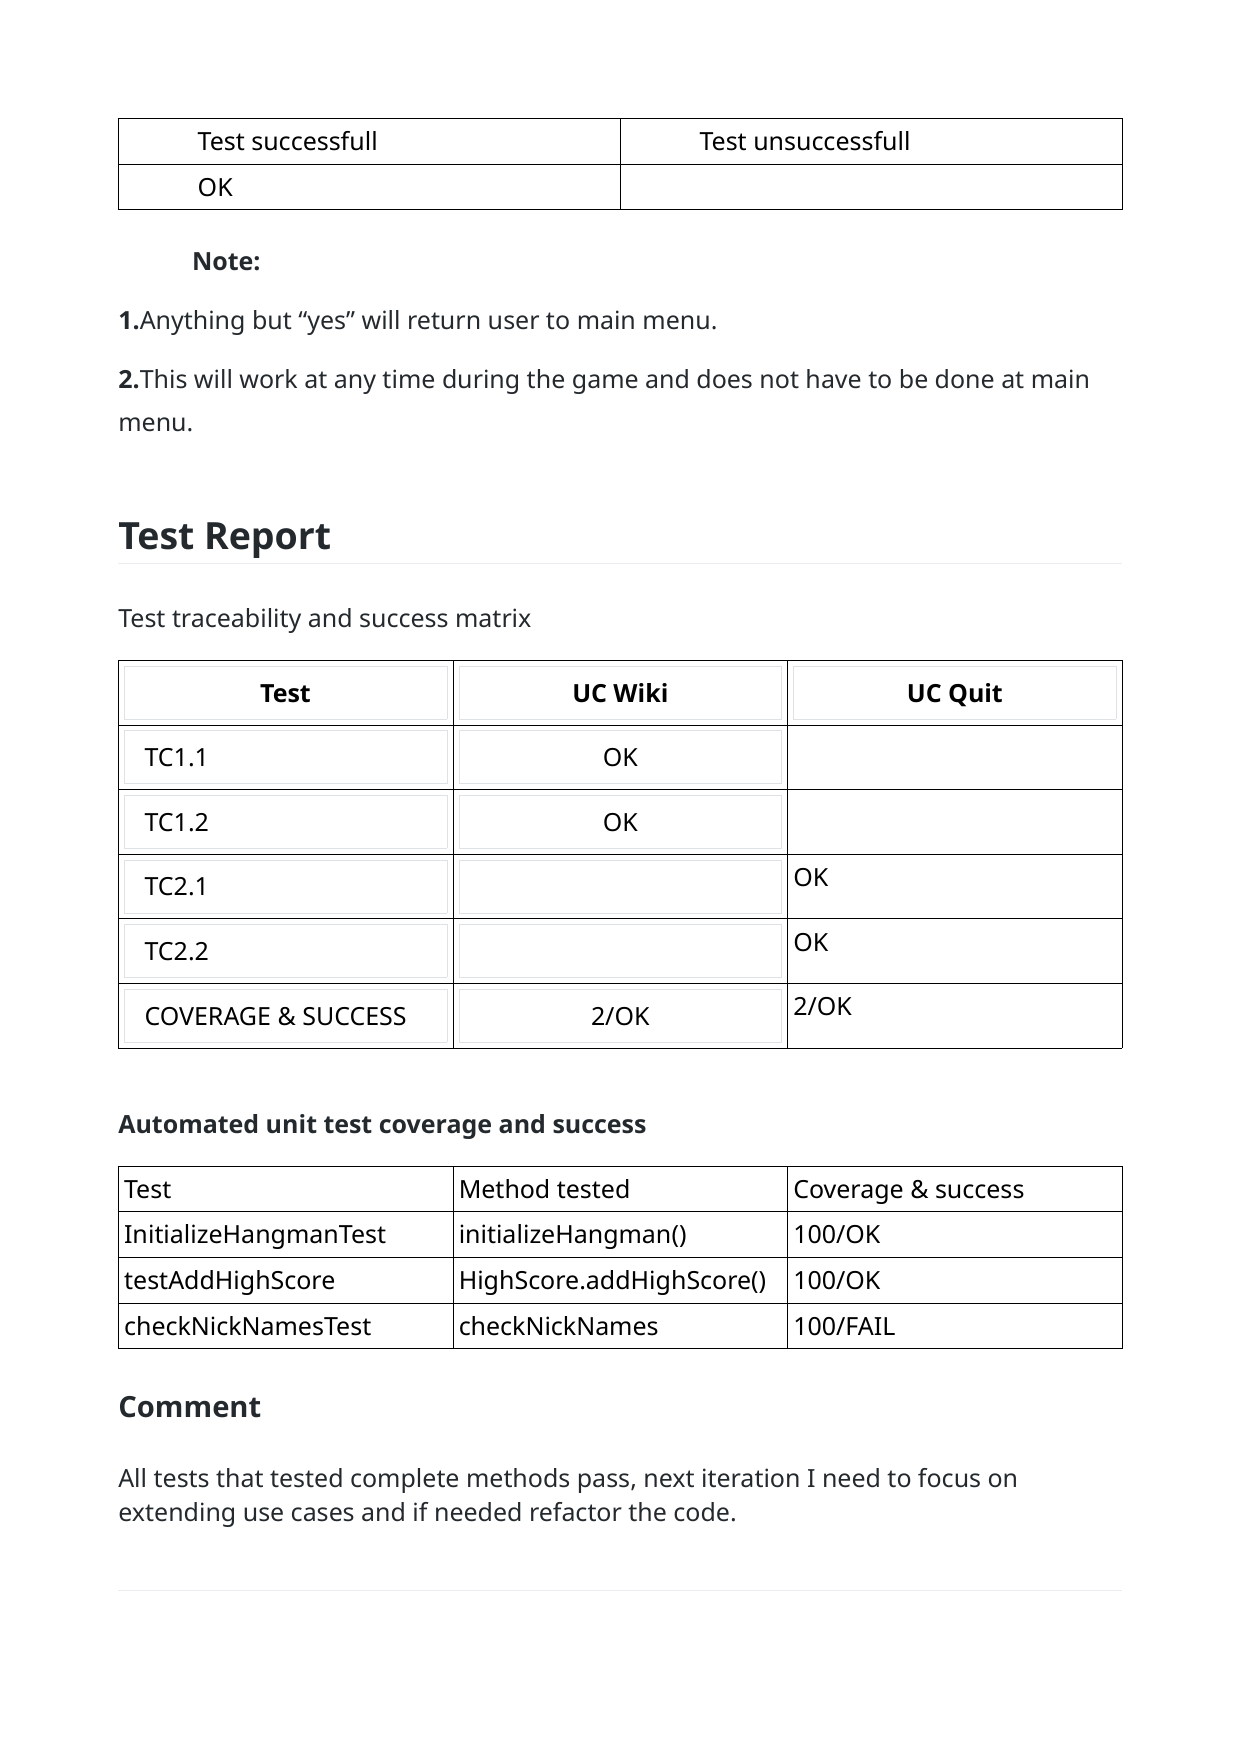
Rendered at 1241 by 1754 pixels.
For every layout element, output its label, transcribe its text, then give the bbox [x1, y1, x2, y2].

table_cell 2/OK [454, 984, 787, 1047]
table_cell HighScore.addHighScore() [454, 1258, 787, 1303]
table_cell initializeHangman() [454, 1212, 787, 1257]
table_cell [788, 790, 1122, 854]
subtitle Comment [118, 1386, 1122, 1426]
table_cell 2/OK [788, 984, 1122, 1047]
table_cell COVERAGE & SUCCESS [119, 984, 453, 1047]
table_header UC Quit [788, 661, 1122, 724]
table_cell TC2.2 [119, 919, 453, 983]
table_cell TC1.1 [119, 726, 453, 789]
table_header UC Wiki [454, 661, 787, 724]
text 2.This will work at any time during the game and does not have to be done at main menu. [118, 362, 1122, 438]
table_cell testAddHighScore [119, 1258, 453, 1303]
table_cell OK [119, 165, 620, 209]
table_cell 100/FAIL [788, 1304, 1122, 1348]
table_cell checkNickNamesTest [119, 1304, 453, 1348]
table_cell [454, 855, 787, 918]
table_cell TC1.2 [119, 790, 453, 854]
table_cell InitializeHangmanTest [119, 1212, 453, 1257]
table_cell OK [788, 919, 1122, 983]
table_cell 100/OK [788, 1258, 1122, 1303]
table_cell checkNickNames [454, 1304, 787, 1348]
table_header Test [119, 1167, 453, 1211]
table_cell 100/OK [788, 1212, 1122, 1257]
table_cell OK [454, 790, 787, 854]
table_cell [454, 919, 787, 983]
text Automated unit test coverage and success [118, 1107, 1122, 1141]
list Note: [118, 210, 1122, 278]
table_header Test [119, 661, 453, 724]
table_header Test successfull [119, 119, 620, 164]
table_header Method tested [454, 1167, 787, 1211]
subtitle Test Report [118, 509, 1122, 563]
table_header Test unsuccessfull [621, 119, 1122, 164]
text All tests that tested complete methods pass, next iteration I need to focus on extending use cases and if needed refactor the code. [118, 1460, 1122, 1528]
text 1.Anything but “yes” will return user to main menu. [118, 303, 1122, 337]
table_cell [788, 726, 1122, 789]
text Test traceability and success matrix [118, 601, 1122, 635]
table_cell OK [788, 855, 1122, 918]
table_cell OK [454, 726, 787, 789]
table_header Coverage & success [788, 1167, 1122, 1211]
table_cell [621, 165, 1122, 209]
table_cell TC2.1 [119, 855, 453, 918]
